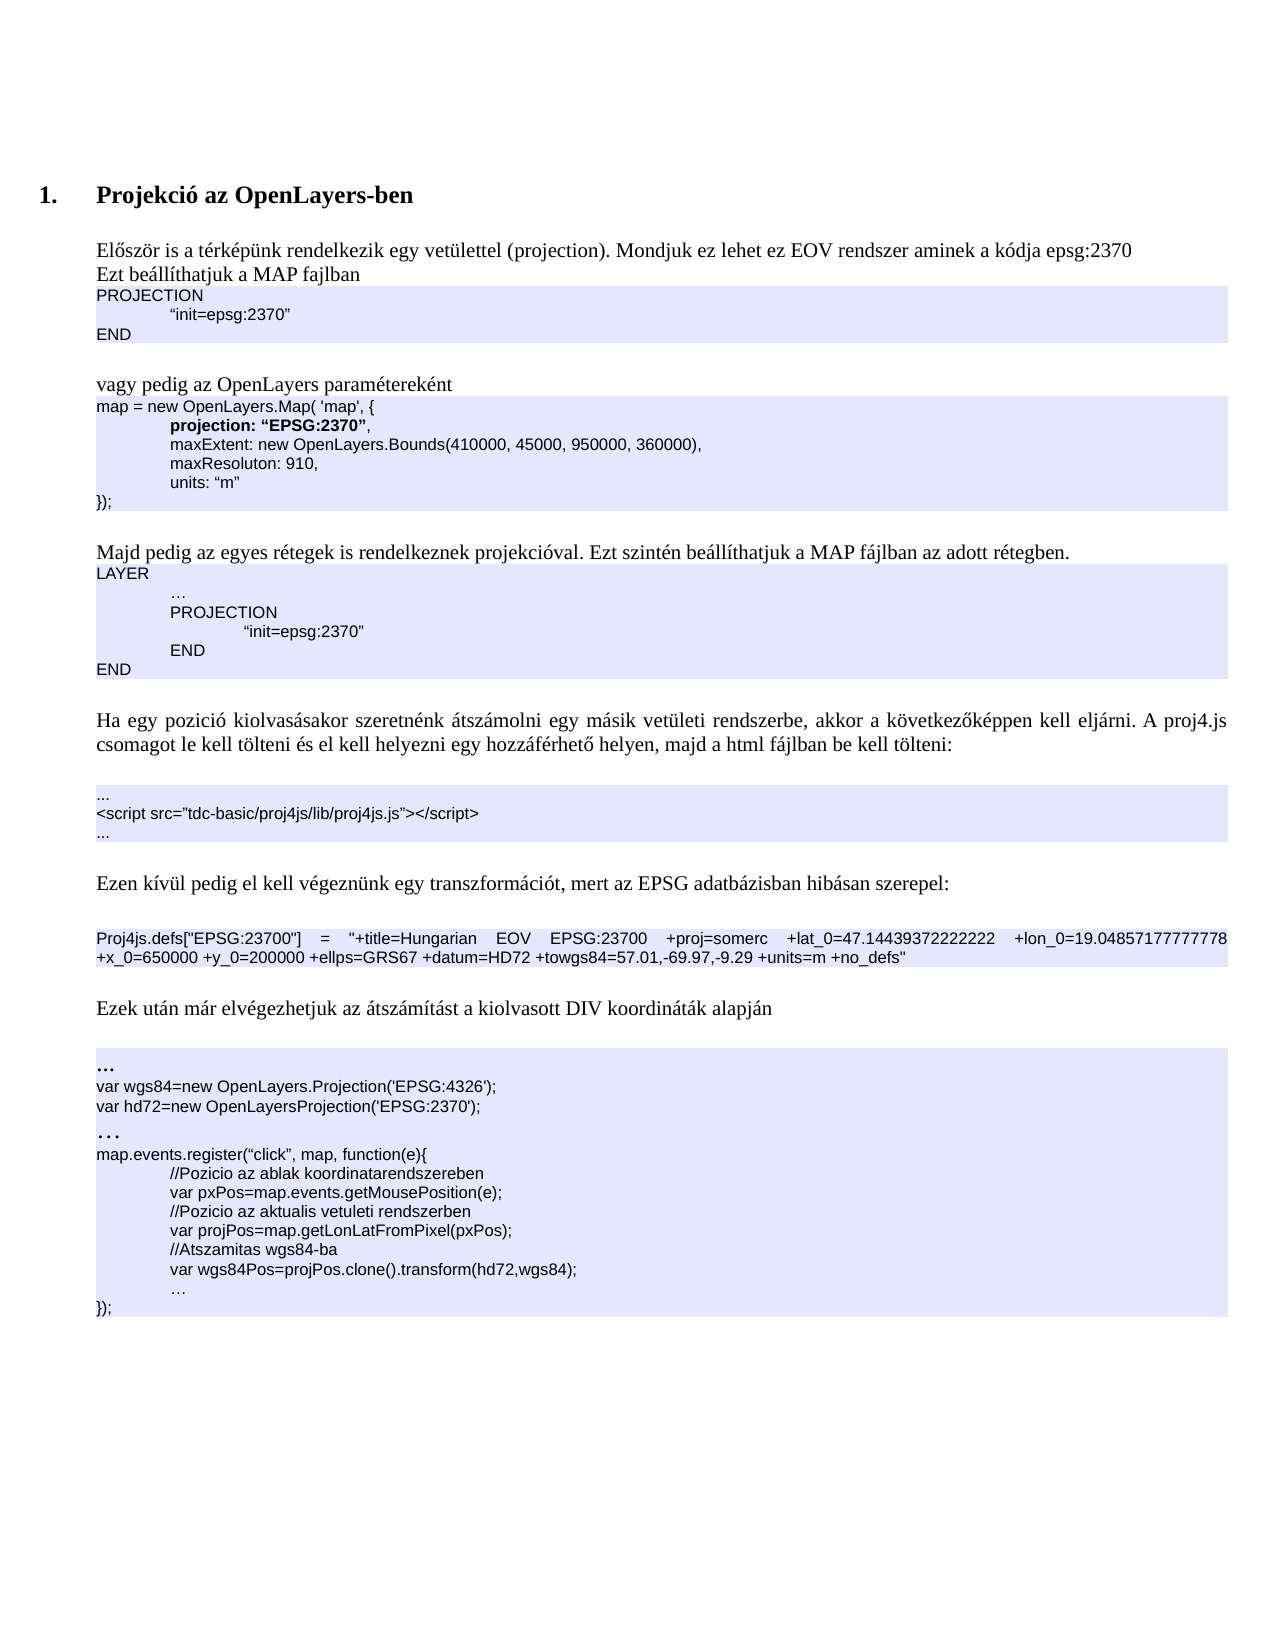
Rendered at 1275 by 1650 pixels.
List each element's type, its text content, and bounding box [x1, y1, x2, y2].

text 1. Projekció az OpenLayers-ben [39, 180, 1228, 209]
text map = new OpenLayers.Map( 'map', { [96, 396, 1228, 416]
text //Pozicio az aktualis vetuleti rendszerben [96, 1202, 1228, 1221]
text PROJECTION [96, 602, 1228, 622]
text ... [96, 823, 1228, 842]
text Ezen kívül pedig el kell végeznünk egy transzformációt, mert az EPSG adatbázisban hibásan szerepel: [96, 871, 1228, 895]
text Majd pedig az egyes rétegek is rendelkeznek projekcióval. Ezt szintén beállíthatjuk a MAP fájlban az adott rétegben. [96, 540, 1228, 564]
text Ezt beállíthatjuk a MAP fajlban [96, 262, 1228, 286]
text Ha egy pozició kiolvasásakor szeretnénk átszámolni egy másik vetületi rendszerbe, akkor a következőképpen kell eljárni. A proj4.js csomagot le kell tölteni és el kell helyezni egy hozzáférhető helyen, majd a html fájlban be kell tölteni: [96, 708, 1228, 756]
text … [96, 1116, 1228, 1144]
text END [96, 324, 1228, 343]
text units: “m” [96, 473, 1228, 492]
text Ezek után már elvégezhetjuk az átszámítást a kiolvasott DIV koordináták alapján [96, 996, 1228, 1020]
text var projPos=map.getLonLatFromPixel(pxPos); [96, 1221, 1228, 1240]
text Proj4js.defs["EPSG:23700"] = "+title=Hungarian EOV EPSG:23700 +proj=somerc +lat_0=47.14439372222222 +lon_0=19.04857177777778 +x_0=650000 +y_0=200000 +ellps=GRS67 +datum=HD72 +towgs84=57.01,-69.97,-9.29 +units=m +no_defs" [96, 929, 1228, 967]
text projection: “EPSG:2370”, [96, 416, 1228, 435]
text … [96, 1278, 1228, 1298]
text maxResoluton: 910, [96, 454, 1228, 473]
text “init=epsg:2370” [96, 305, 1228, 324]
text maxExtent: new OpenLayers.Bounds(410000, 45000, 950000, 360000), [96, 435, 1228, 454]
text ... [96, 1048, 1228, 1077]
text //Atszamitas wgs84-ba [96, 1240, 1228, 1259]
text LAYER [96, 564, 1228, 583]
text Először is a térképünk rendelkezik egy vetülettel (projection). Mondjuk ez lehet ez EOV rendszer aminek a kódja epsg:2370 [96, 238, 1228, 262]
text PROJECTION [96, 286, 1228, 305]
text “init=epsg:2370” [96, 622, 1228, 641]
text vagy pedig az OpenLayers paramétereként [96, 372, 1228, 396]
text END [96, 660, 1228, 679]
text var pxPos=map.events.getMousePosition(e); [96, 1183, 1228, 1202]
text <script src=”tdc-basic/proj4js/lib/proj4js.js”></script> [96, 804, 1228, 823]
text map.events.register(“click”, map, function(e){ [96, 1144, 1228, 1163]
text END [96, 641, 1228, 660]
text }); [96, 492, 1228, 511]
text var wgs84Pos=projPos.clone().transform(hd72,wgs84); [96, 1259, 1228, 1278]
text //Pozicio az ablak koordinatarendszereben [96, 1163, 1228, 1183]
text var wgs84=new OpenLayers.Projection('EPSG:4326'); [96, 1077, 1228, 1096]
text … [96, 583, 1228, 602]
text var hd72=new OpenLayersProjection('EPSG:2370'); [96, 1096, 1228, 1116]
text }); [96, 1298, 1228, 1317]
text ... [96, 785, 1228, 804]
